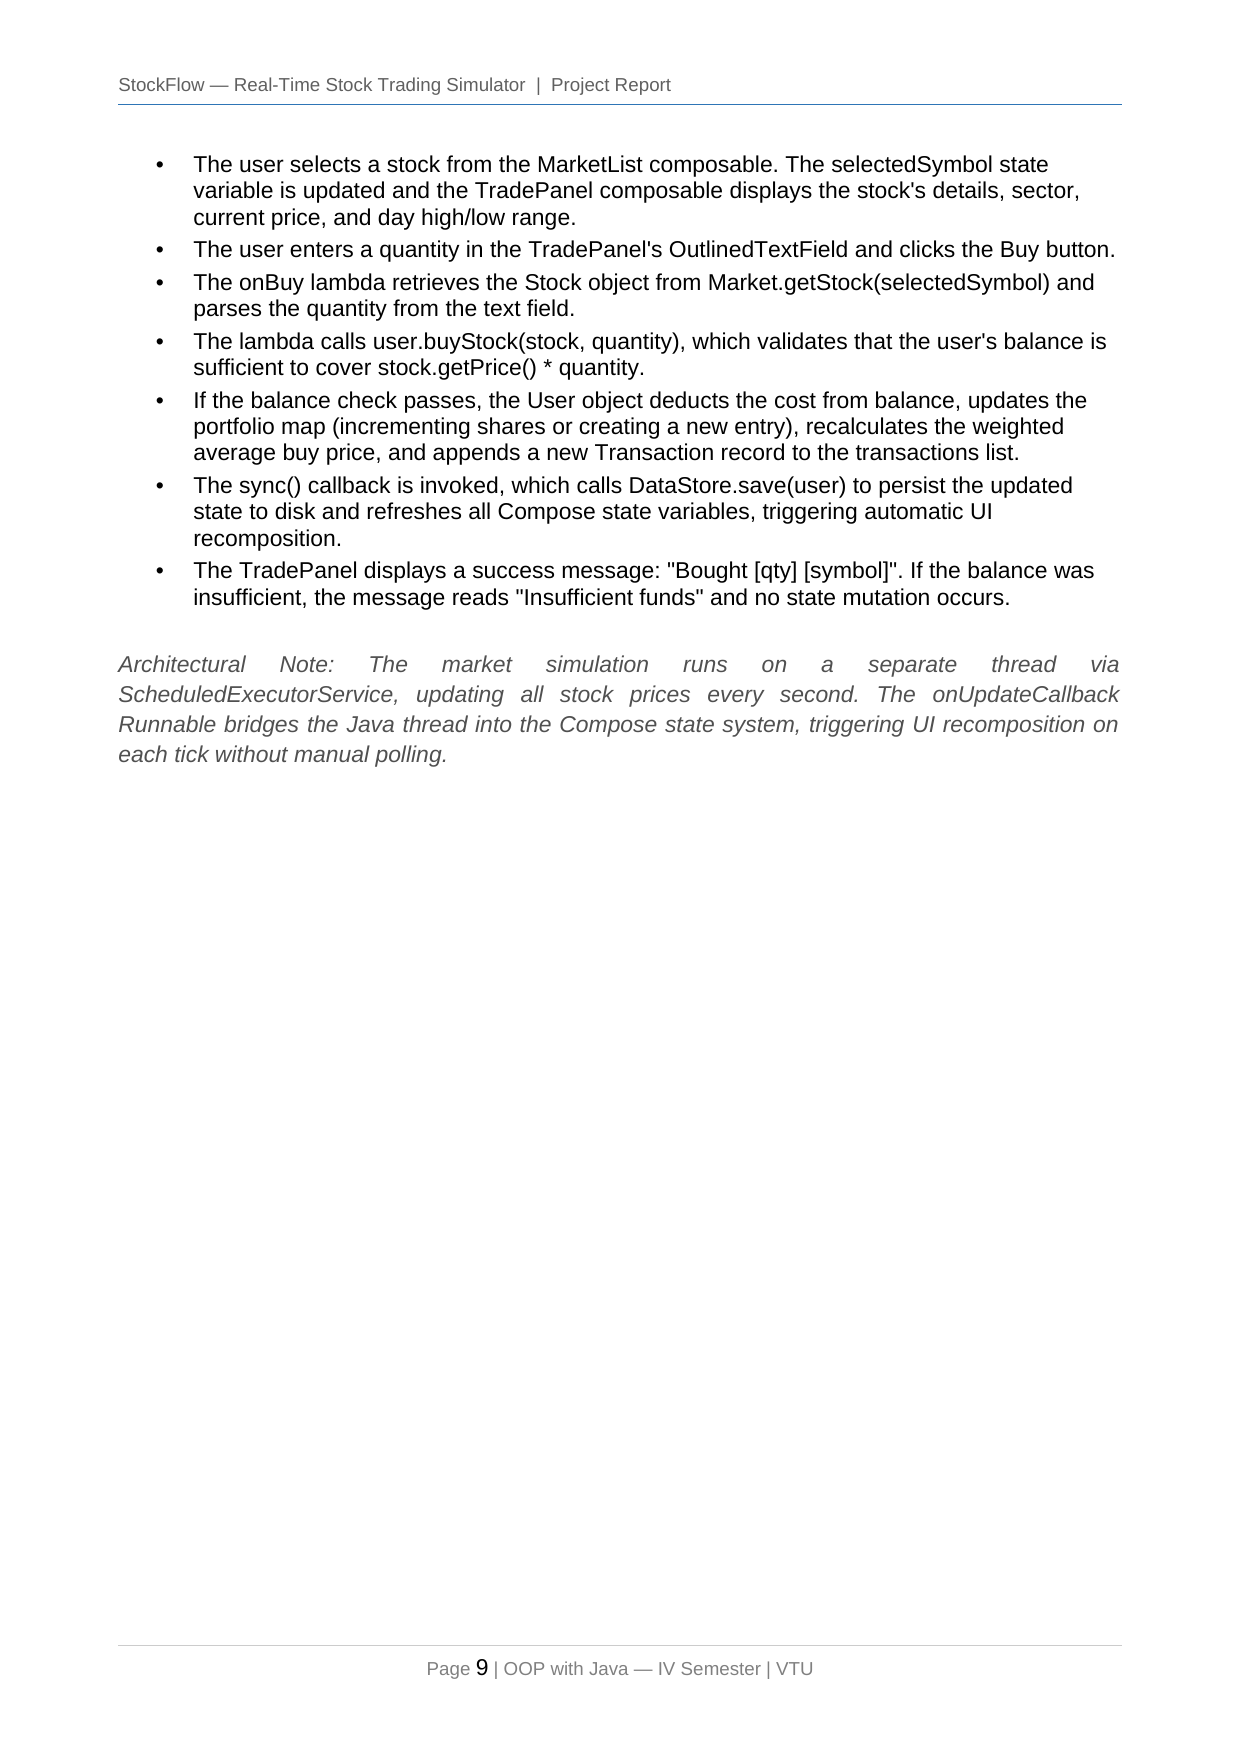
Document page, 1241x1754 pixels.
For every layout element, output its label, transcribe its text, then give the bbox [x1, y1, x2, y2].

list The user selects a stock from the MarketList composable. The selectedSymbol state variable is updated and the TradePanel composable displays the stock's details, sector, current price, and day high/low range. [156, 151, 1122, 230]
list The sync() callback is invoked, which calls DataStore.save(user) to persist the updated state to disk and refreshes all Compose state variables, triggering automatic UI recomposition. [156, 472, 1122, 551]
list The user enters a quantity in the TradePanel's OutlinedTextField and clicks the Buy button. [156, 236, 1122, 262]
list The onBuy lambda retrieves the Stock object from Market.getStock(selectedSymbol) and parses the quantity from the text field. [156, 269, 1122, 321]
list The lambda calls user.buyStock(stock, quantity), which validates that the user's balance is sufficient to cover stock.getPrice() * quantity. [156, 328, 1122, 380]
list The TradePanel displays a success message: "Bought [qty] [symbol]". If the balance was insufficient, the message reads "Insufficient funds" and no state mutation occurs. [156, 557, 1122, 610]
text Architectural Note: The market simulation runs on a separate thread via ScheduledExecutorService, updating all stock prices every second. The onUpdateCallback Runnable bridges the Java thread into the Compose state system, triggering UI recomposition on each tick without manual polling. [118, 651, 1122, 768]
list If the balance check passes, the User object deducts the cost from balance, updates the portfolio map (incrementing shares or creating a new entry), recalculates the weighted average buy price, and appends a new Transaction record to the transactions list. [156, 387, 1122, 466]
